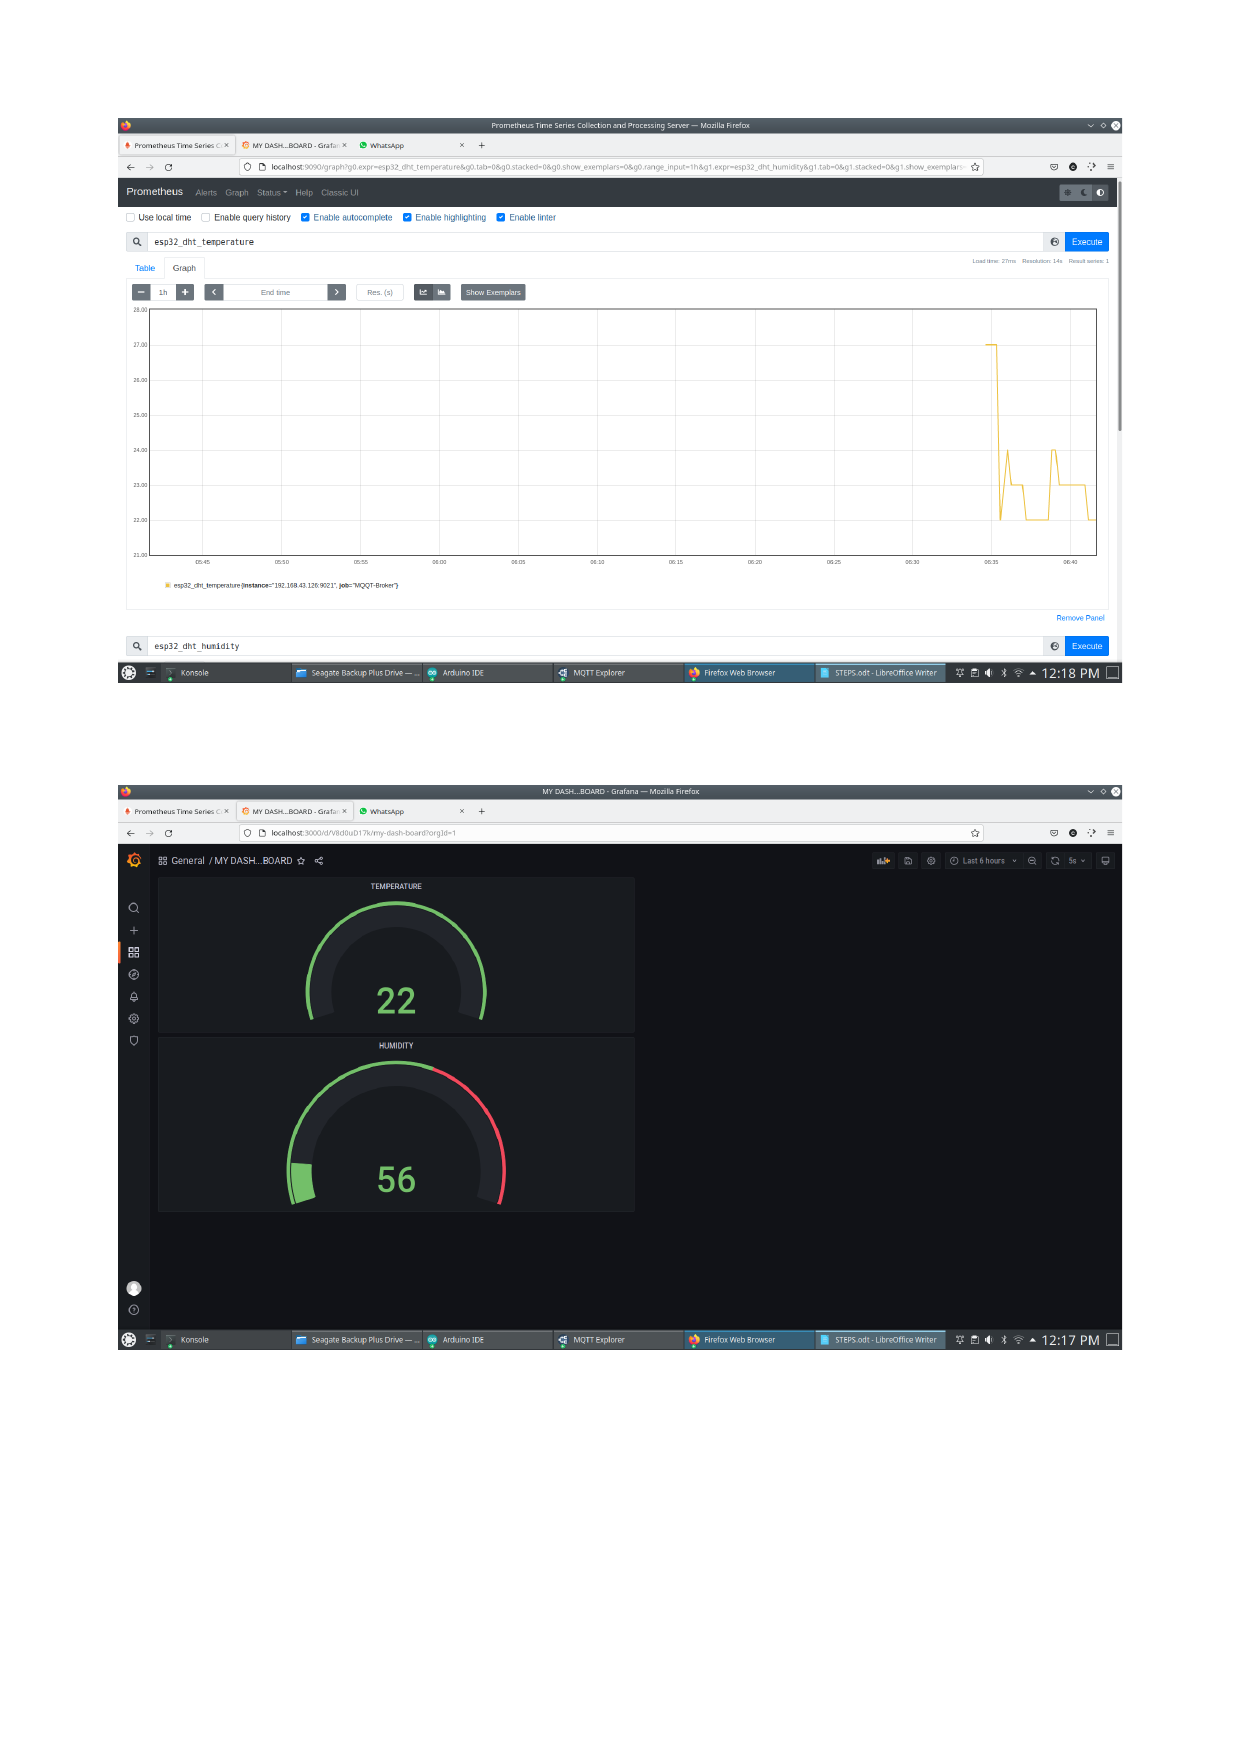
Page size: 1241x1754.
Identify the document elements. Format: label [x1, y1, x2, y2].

picture [118, 785, 1123, 1350]
picture [118, 118, 1123, 683]
